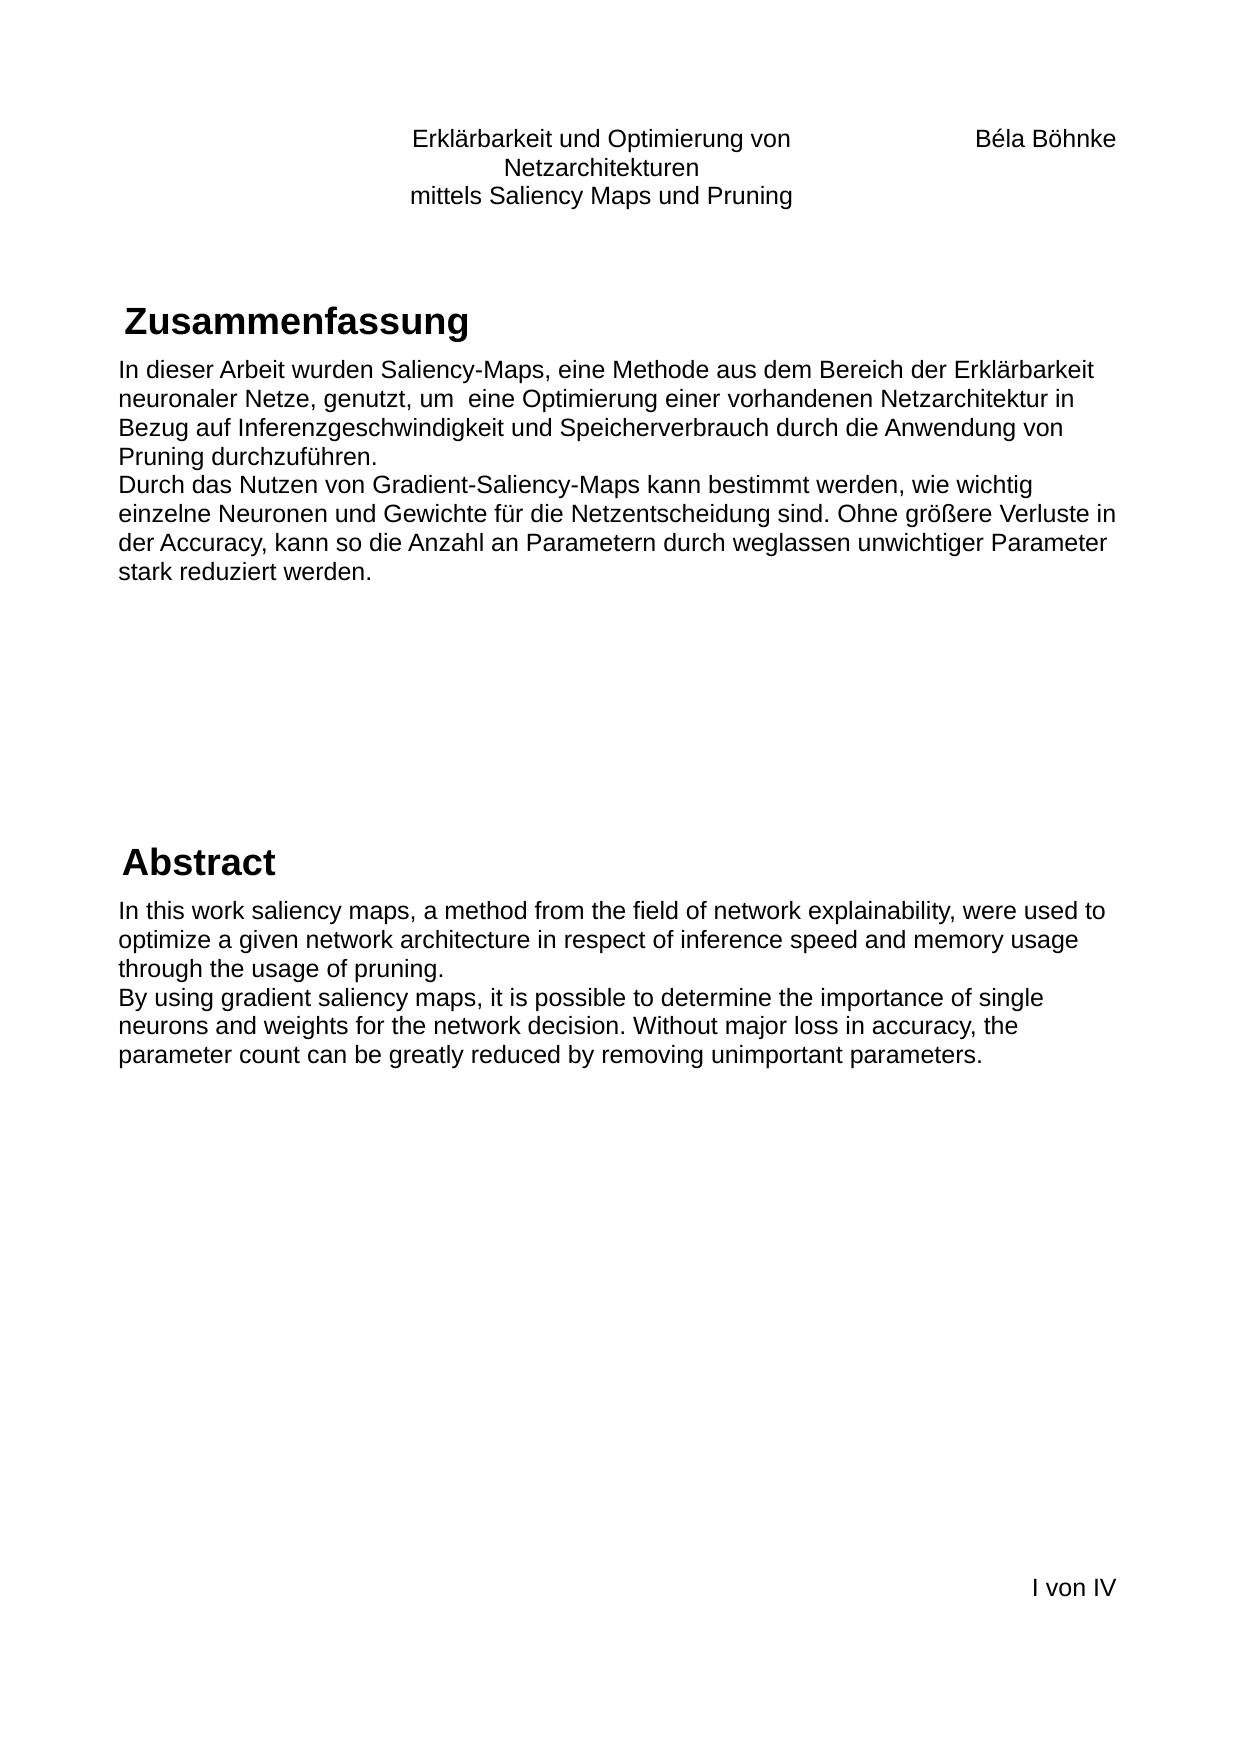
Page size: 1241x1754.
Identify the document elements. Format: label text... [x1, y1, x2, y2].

text In dieser Arbeit wurden Saliency-Maps, eine Methode aus dem Bereich der Erklärbarkeit neuronaler Netze, genutzt, um eine Optimierung einer vorhandenen Netzarchitektur in Bezug auf Inferenzgeschwindigkeit und Speicherverbrauch durch die Anwendung von Pruning durchzuführen. [118, 355, 1122, 470]
subtitle Zusammenfassung [124, 299, 1122, 343]
text In this work saliency maps, a method from the field of network explainability, were used to optimize a given network architecture in respect of inference speed and memory usage through the usage of pruning. [118, 896, 1122, 983]
text Durch das Nutzen von Gradient-Saliency-Maps kann bestimmt werden, wie wichtig einzelne Neuronen und Gewichte für die Netzentscheidung sind. Ohne größere Verluste in der Accuracy, kann so die Anzahl an Parametern durch weglassen unwichtiger Parameter stark reduziert werden. [118, 470, 1122, 585]
text By using gradient saliency maps, it is possible to determine the importance of single neurons and weights for the network decision. Without major loss in accuracy, the parameter count can be greatly reduced by removing unimportant parameters. [118, 983, 1122, 1069]
subtitle Abstract [122, 840, 1122, 884]
